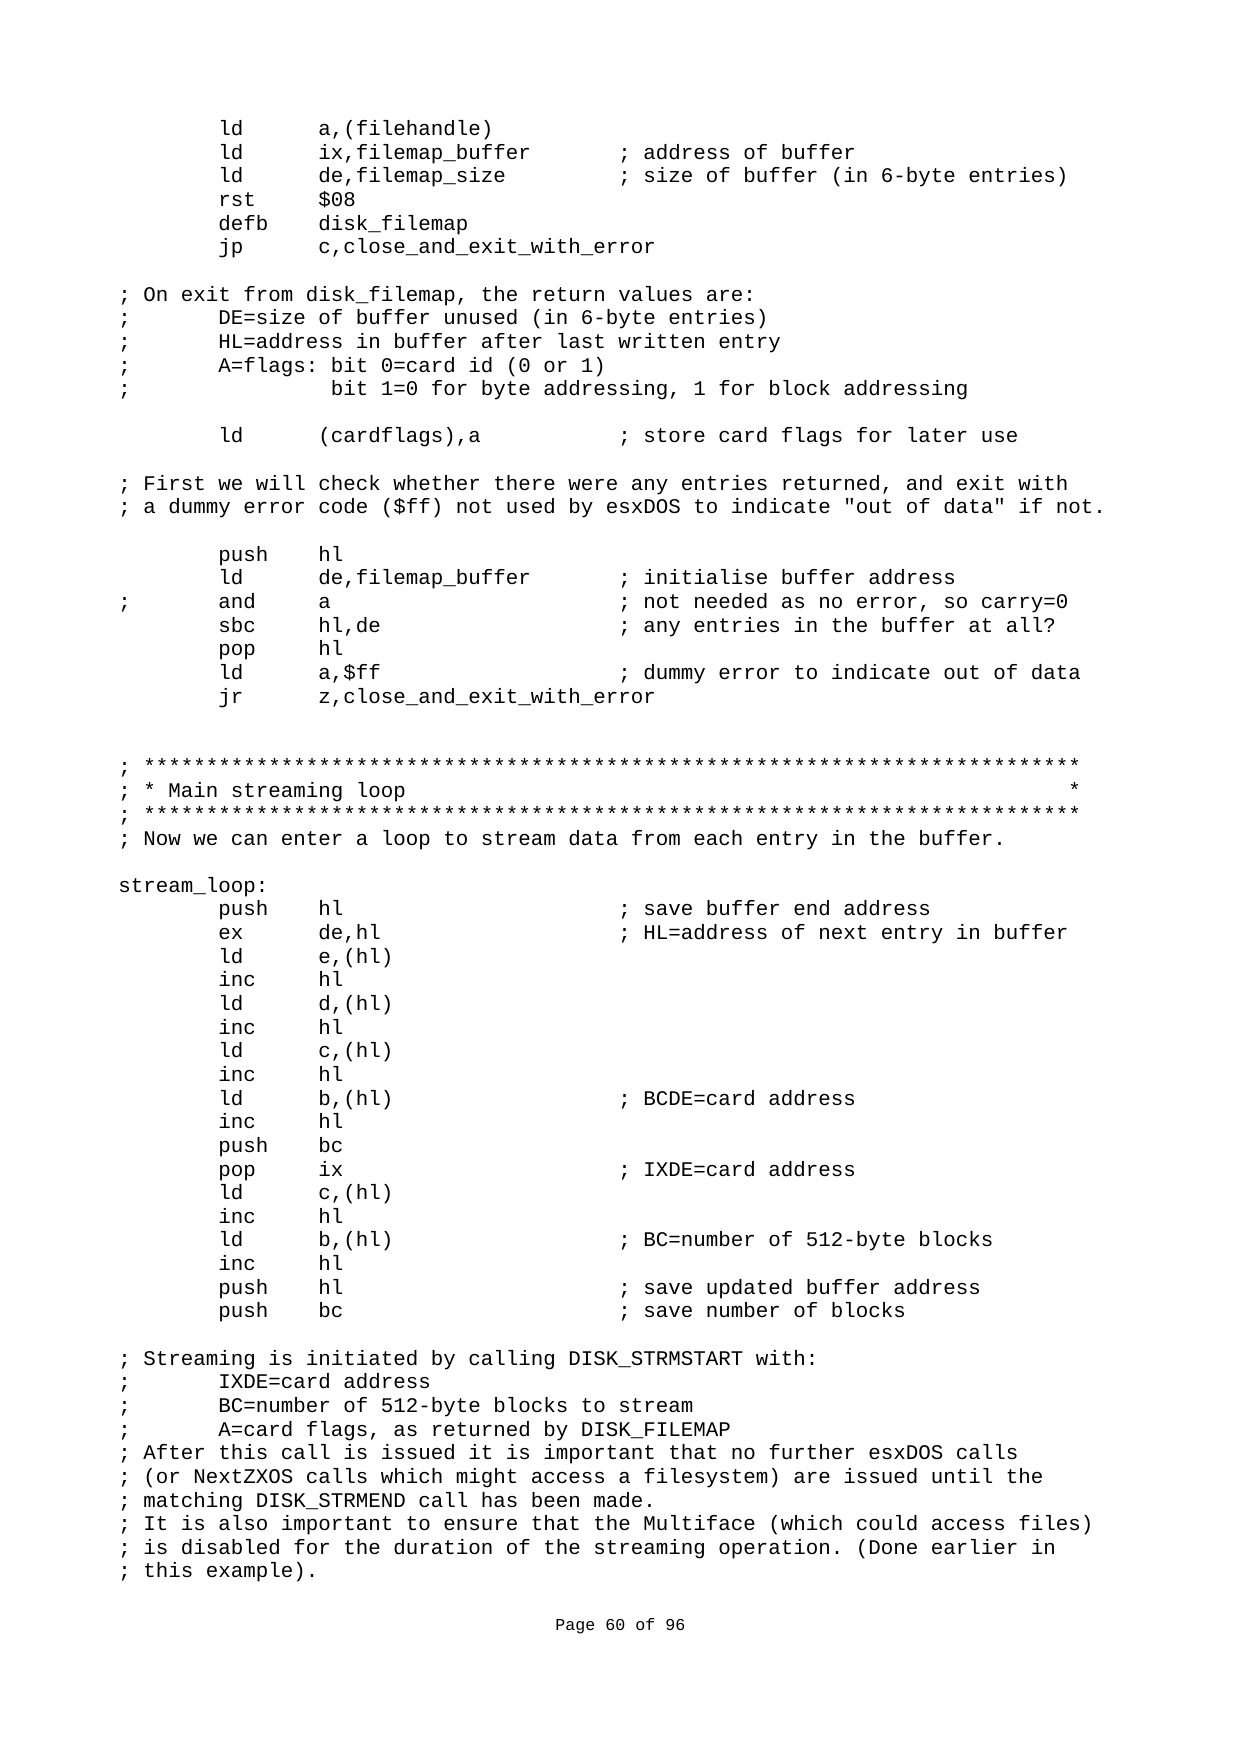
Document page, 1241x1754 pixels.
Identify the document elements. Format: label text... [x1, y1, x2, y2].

text ; IXDE=card address [118, 1371, 1122, 1395]
text ; * Main streaming loop * [118, 780, 1122, 804]
text ex de,hl ; HL=address of next entry in buffer [118, 922, 1122, 946]
text ld b,(hl) ; BC=number of 512-byte blocks [118, 1229, 1122, 1253]
text ; *************************************************************************** [118, 757, 1122, 780]
text pop hl [118, 638, 1122, 662]
text stream_loop: [118, 875, 1122, 898]
text ld d,(hl) [118, 993, 1122, 1017]
text jp c,close_and_exit_with_error [118, 236, 1122, 260]
text push hl [118, 544, 1122, 567]
text inc hl [118, 1111, 1122, 1135]
text ld a,$ff ; dummy error to indicate out of data [118, 662, 1122, 686]
text ; matching DISK_STRMEND call has been made. [118, 1489, 1122, 1513]
text ; is disabled for the duration of the streaming operation. (Done earlier in [118, 1537, 1122, 1561]
text ; (or NextZXOS calls which might access a filesystem) are issued until the [118, 1466, 1122, 1489]
text ld c,(hl) [118, 1040, 1122, 1064]
text inc hl [118, 1206, 1122, 1229]
text ld e,(hl) [118, 946, 1122, 969]
text ; and a ; not needed as no error, so carry=0 [118, 591, 1122, 615]
text inc hl [118, 1017, 1122, 1040]
text ld a,(filehandle) [118, 118, 1122, 142]
text ; HL=address in buffer after last written entry [118, 331, 1122, 354]
text ld de,filemap_size ; size of buffer (in 6-byte entries) [118, 165, 1122, 189]
text inc hl [118, 1064, 1122, 1088]
text push hl ; save updated buffer address [118, 1277, 1122, 1300]
text ; Streaming is initiated by calling DISK_STRMSTART with: [118, 1348, 1122, 1371]
text ; bit 1=0 for byte addressing, 1 for block addressing [118, 378, 1122, 402]
text ; *************************************************************************** [118, 804, 1122, 827]
text jr z,close_and_exit_with_error [118, 686, 1122, 709]
text ; Now we can enter a loop to stream data from each entry in the buffer. [118, 827, 1122, 851]
text rst $08 [118, 189, 1122, 213]
text sbc hl,de ; any entries in the buffer at all? [118, 615, 1122, 638]
text ld b,(hl) ; BCDE=card address [118, 1088, 1122, 1111]
text inc hl [118, 969, 1122, 993]
text push bc ; save number of blocks [118, 1300, 1122, 1324]
text ; this example). [118, 1561, 1122, 1584]
text inc hl [118, 1253, 1122, 1277]
text defb disk_filemap [118, 213, 1122, 236]
text ; After this call is issued it is important that no further esxDOS calls [118, 1442, 1122, 1466]
text push bc [118, 1135, 1122, 1158]
text ; On exit from disk_filemap, the return values are: [118, 284, 1122, 307]
text ld ix,filemap_buffer ; address of buffer [118, 142, 1122, 165]
text ; DE=size of buffer unused (in 6-byte entries) [118, 307, 1122, 331]
text ld c,(hl) [118, 1182, 1122, 1206]
text ; First we will check whether there were any entries returned, and exit with [118, 473, 1122, 496]
text push hl ; save buffer end address [118, 898, 1122, 922]
text ; BC=number of 512-byte blocks to stream [118, 1395, 1122, 1419]
text pop ix ; IXDE=card address [118, 1158, 1122, 1182]
text ; A=flags: bit 0=card id (0 or 1) [118, 354, 1122, 378]
text ; A=card flags, as returned by DISK_FILEMAP [118, 1419, 1122, 1442]
text ld de,filemap_buffer ; initialise buffer address [118, 567, 1122, 591]
text ; a dummy error code ($ff) not used by esxDOS to indicate "out of data" if not. [118, 496, 1122, 520]
text ; It is also important to ensure that the Multiface (which could access files) [118, 1513, 1122, 1537]
text ld (cardflags),a ; store card flags for later use [118, 426, 1122, 449]
